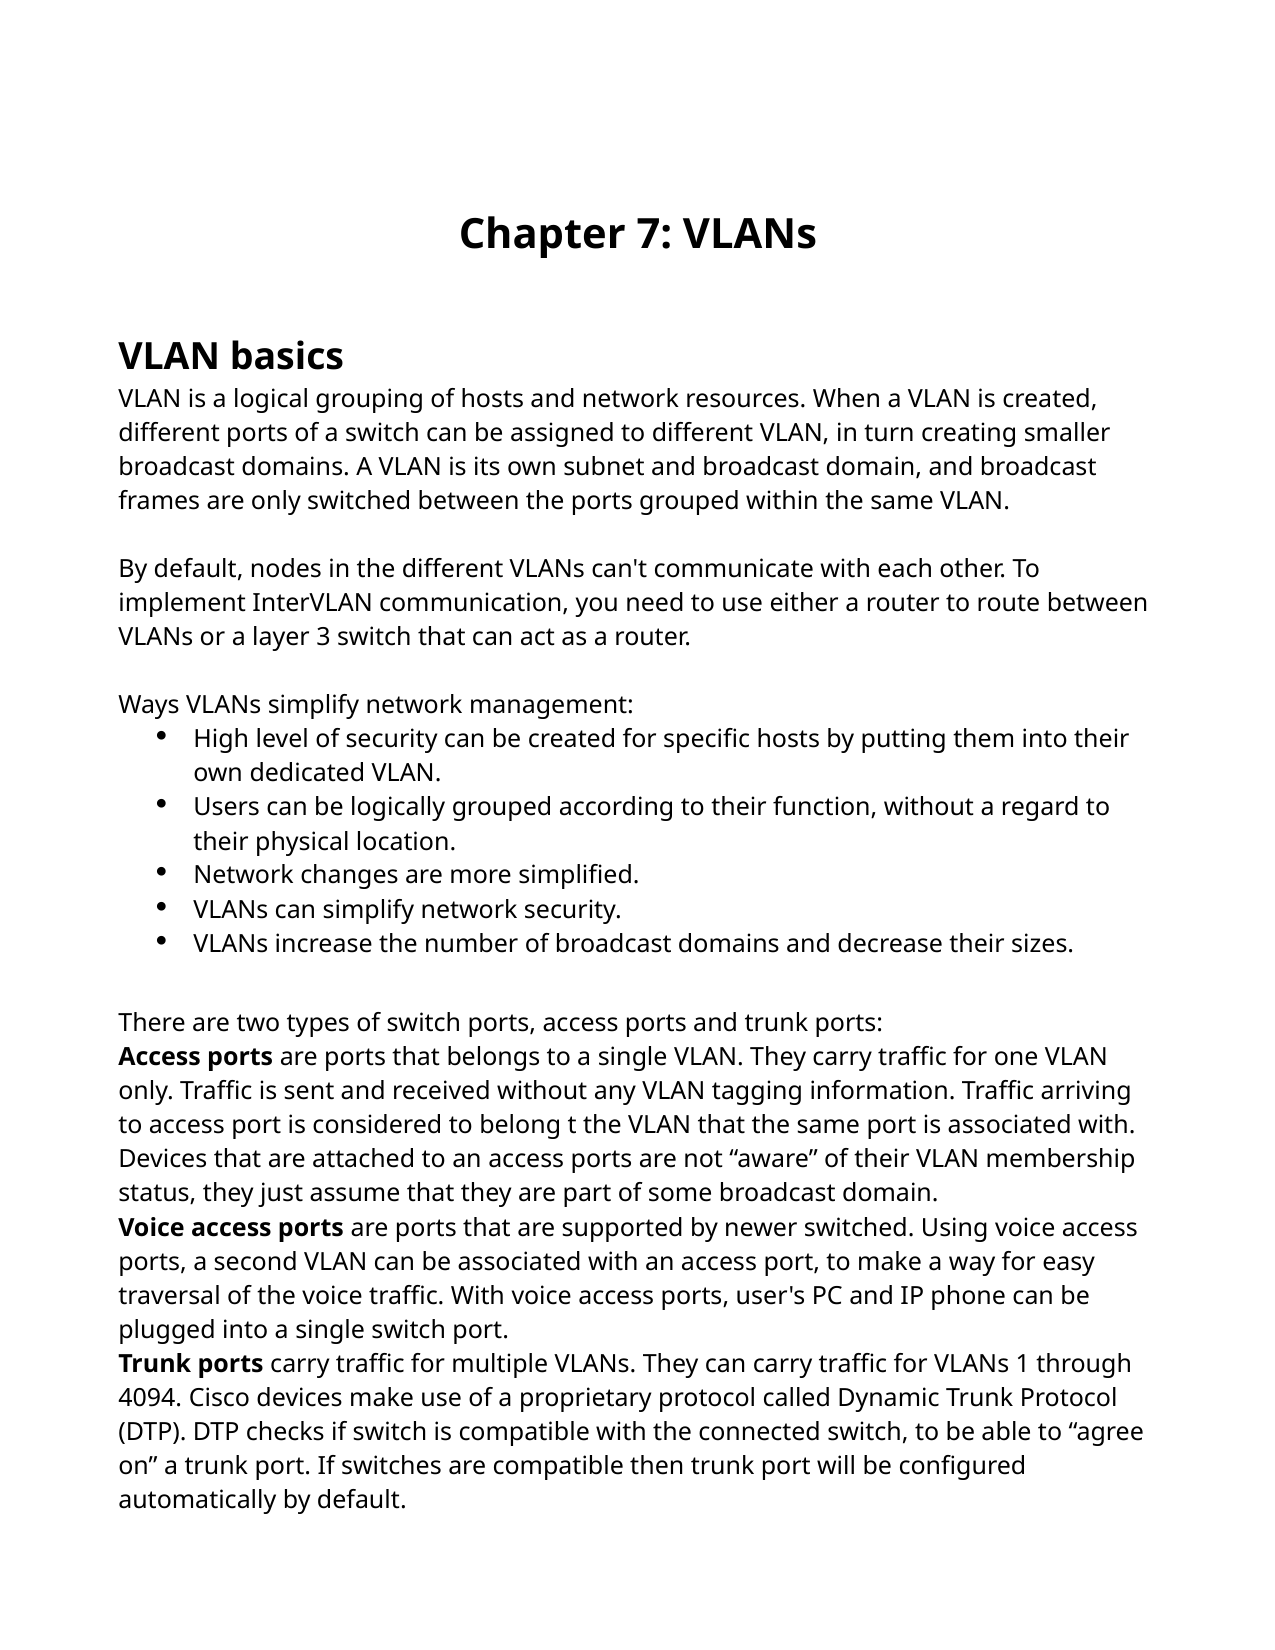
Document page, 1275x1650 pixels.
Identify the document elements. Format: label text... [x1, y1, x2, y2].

list Network changes are more simplified. [156, 857, 1157, 891]
list VLANs increase the number of broadcast domains and decrease their sizes. [156, 925, 1157, 959]
list VLANs can simplify network security. [156, 891, 1157, 925]
text Trunk ports carry traffic for multiple VLANs. They can carry traffic for VLANs 1 through 4094. Cisco devices make use of a proprietary protocol called Dynamic Trunk Protocol (DTP). DTP checks if switch is compatible with the connected switch, to be able to “agree on” a trunk port. If switches are compatible then trunk port will be configured automatically by default. [118, 1345, 1157, 1516]
text There are two types of switch ports, access ports and trunk ports: [118, 1005, 1157, 1039]
list High level of security can be created for specific hosts by putting them into their own dedicated VLAN. [156, 721, 1157, 789]
text VLAN is a logical grouping of hosts and network resources. When a VLAN is created, different ports of a switch can be assigned to different VLAN, in turn creating smaller broadcast domains. A VLAN is its own subnet and broadcast domain, and broadcast frames are only switched between the ports grouped within the same VLAN. [118, 380, 1157, 517]
text Ways VLANs simplify network management: [118, 687, 1157, 721]
text Chapter 7: VLANs [118, 204, 1157, 261]
list Users can be logically grouped according to their function, without a regard to their physical location. [156, 789, 1157, 857]
text VLAN basics [118, 329, 1157, 380]
text Access ports are ports that belongs to a single VLAN. They carry traffic for one VLAN only. Traffic is sent and received without any VLAN tagging information. Traffic arriving to access port is considered to belong t the VLAN that the same port is associated with. Devices that are attached to an access ports are not “aware” of their VLAN membership status, they just assume that they are part of some broadcast domain. [118, 1039, 1157, 1209]
text By default, nodes in the different VLANs can't communicate with each other. To implement InterVLAN communication, you need to use either a router to route between VLANs or a layer 3 switch that can act as a router. [118, 551, 1157, 653]
text Voice access ports are ports that are supported by newer switched. Using voice access ports, a second VLAN can be associated with an access port, to make a way for easy traversal of the voice traffic. With voice access ports, user's PC and IP phone can be plugged into a single switch port. [118, 1209, 1157, 1345]
